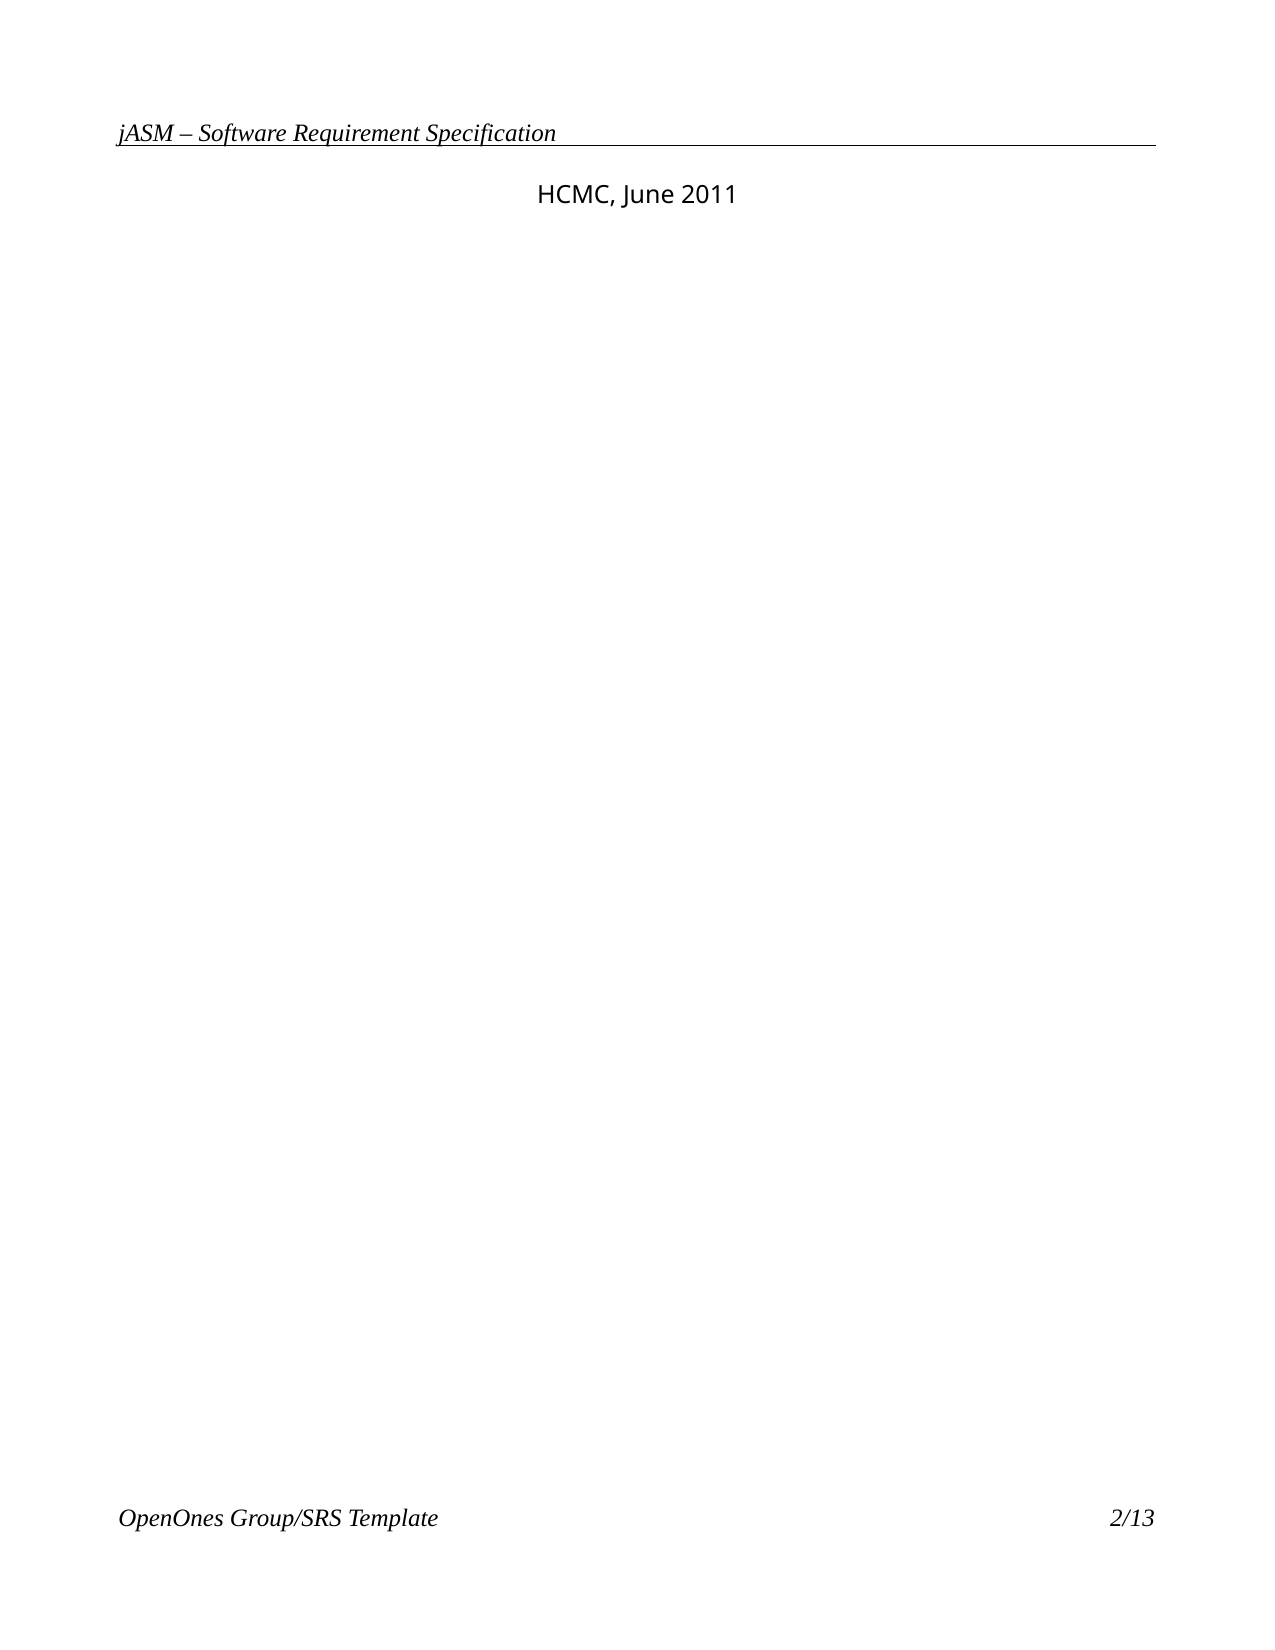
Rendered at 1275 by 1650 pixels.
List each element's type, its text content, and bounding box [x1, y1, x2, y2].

text HCMC, June 2011 [118, 176, 1157, 210]
